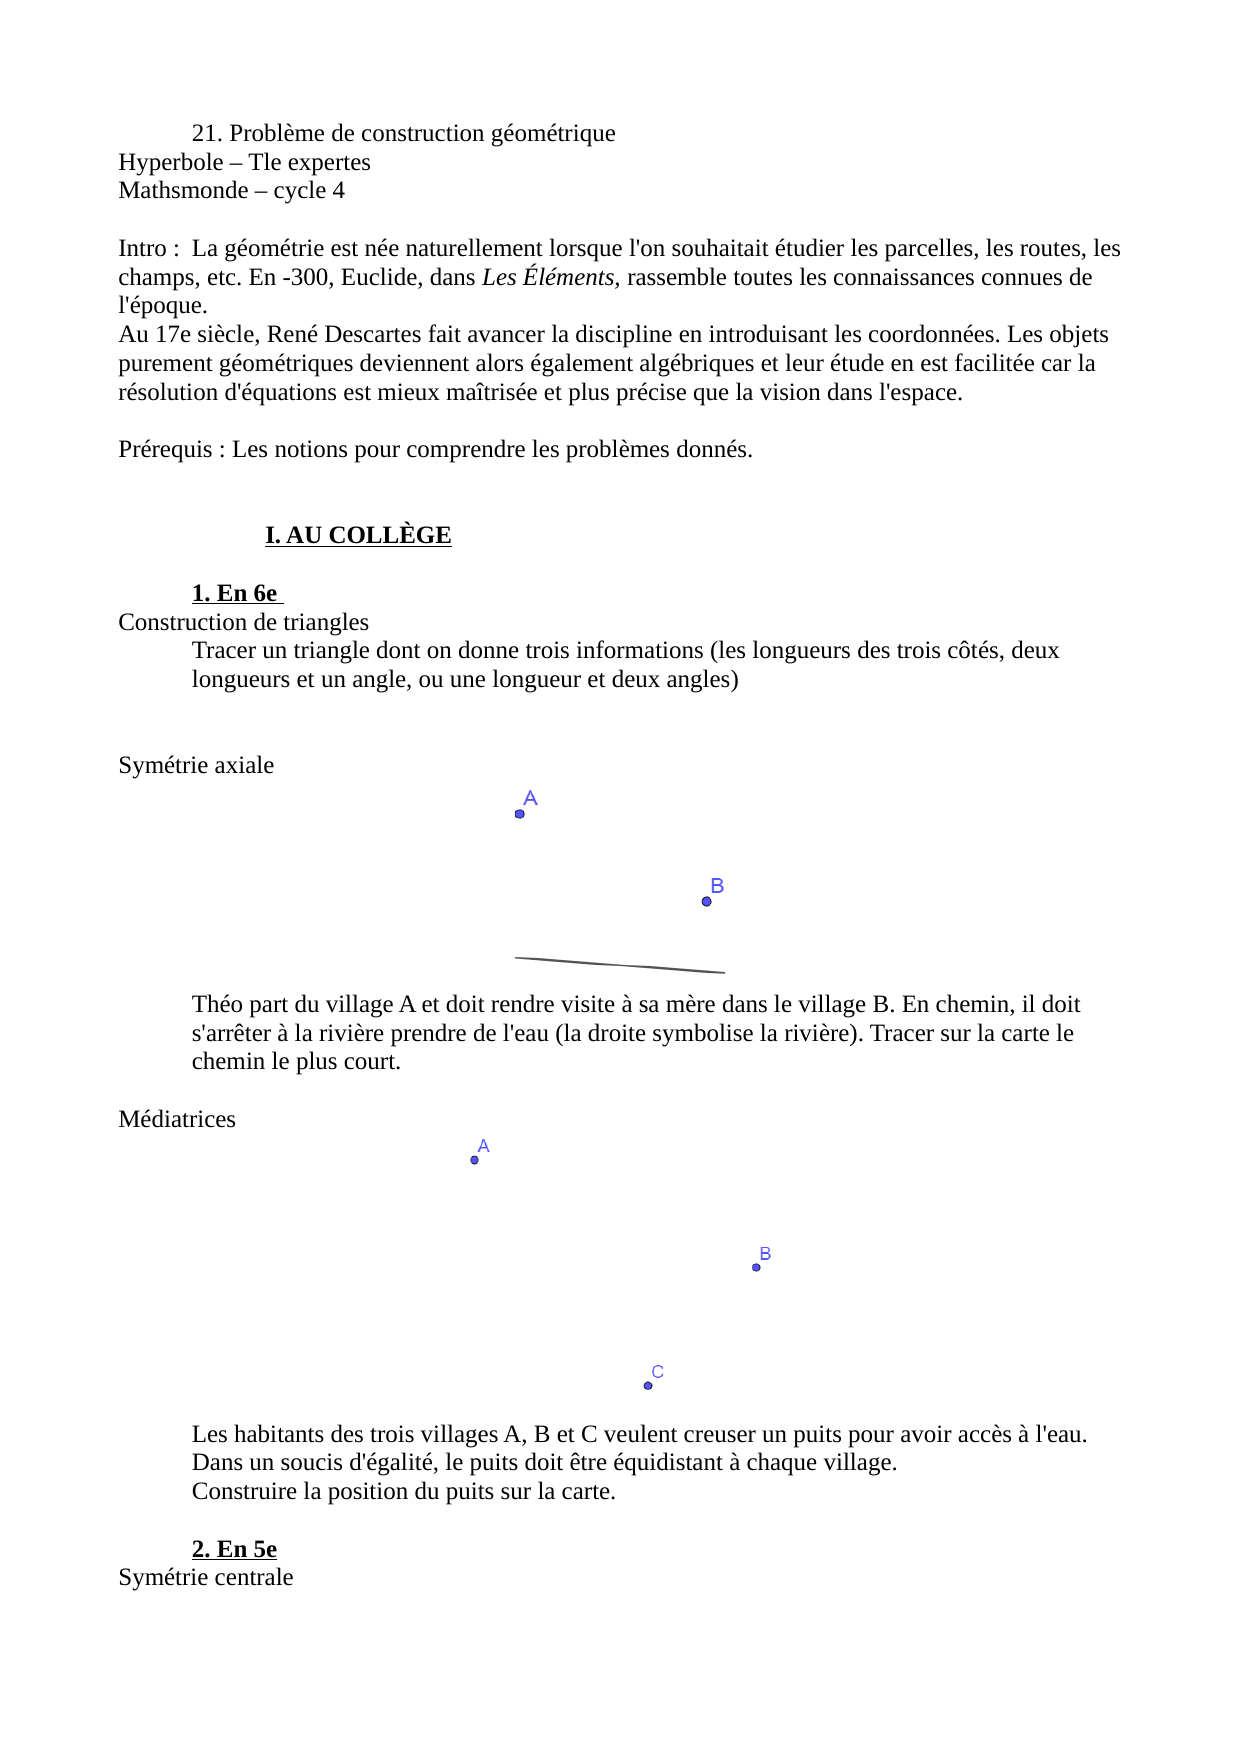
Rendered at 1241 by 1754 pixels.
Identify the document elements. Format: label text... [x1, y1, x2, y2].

text 21. Problème de construction géométrique [118, 118, 1122, 147]
text Prérequis : Les notions pour comprendre les problèmes donnés. [118, 434, 1122, 463]
picture [514, 779, 726, 989]
text Mathsmonde – cycle 4 [118, 176, 1122, 204]
text Tracer un triangle dont on donne trois informations (les longueurs des trois côtés, deux longueurs et un angle, ou une longueur et deux angles) [118, 636, 1122, 693]
text Symétrie axiale [118, 751, 1122, 779]
text Construction de triangles [118, 607, 1122, 636]
text 2. En 5e [118, 1534, 1122, 1562]
text Médiatrices [118, 1104, 1122, 1133]
text Hyperbole – Tle expertes [118, 147, 1122, 176]
text 1. En 6e [118, 578, 1122, 607]
text Les habitants des trois villages A, B et C veulent creuser un puits pour avoir accès à l'eau. [118, 1419, 1122, 1447]
text Intro : La géométrie est née naturellement lorsque l'on souhaitait étudier les parcelles, les routes, les champs, etc. En -300, Euclide, dans Les Éléments, rassemble toutes les connaissances connues de l'époque. [118, 233, 1122, 319]
picture [468, 1132, 772, 1390]
text Symétrie centrale [118, 1562, 1122, 1591]
text Au 17e siècle, René Descartes fait avancer la discipline en introduisant les coordonnées. Les objets purement géométriques deviennent alors également algébriques et leur étude en est facilitée car la résolution d'équations est mieux maîtrisée et plus précise que la vision dans l'espace. [118, 319, 1122, 406]
text Théo part du village A et doit rendre visite à sa mère dans le village B. En chemin, il doit s'arrêter à la rivière prendre de l'eau (la droite symbolise la rivière). Tracer sur la carte le chemin le plus court. [118, 779, 1122, 1075]
text Construire la position du puits sur la carte. [118, 1476, 1122, 1505]
text I. AU COLLÈGE [118, 521, 1122, 549]
text Dans un soucis d'égalité, le puits doit être équidistant à chaque village. [118, 1447, 1122, 1476]
